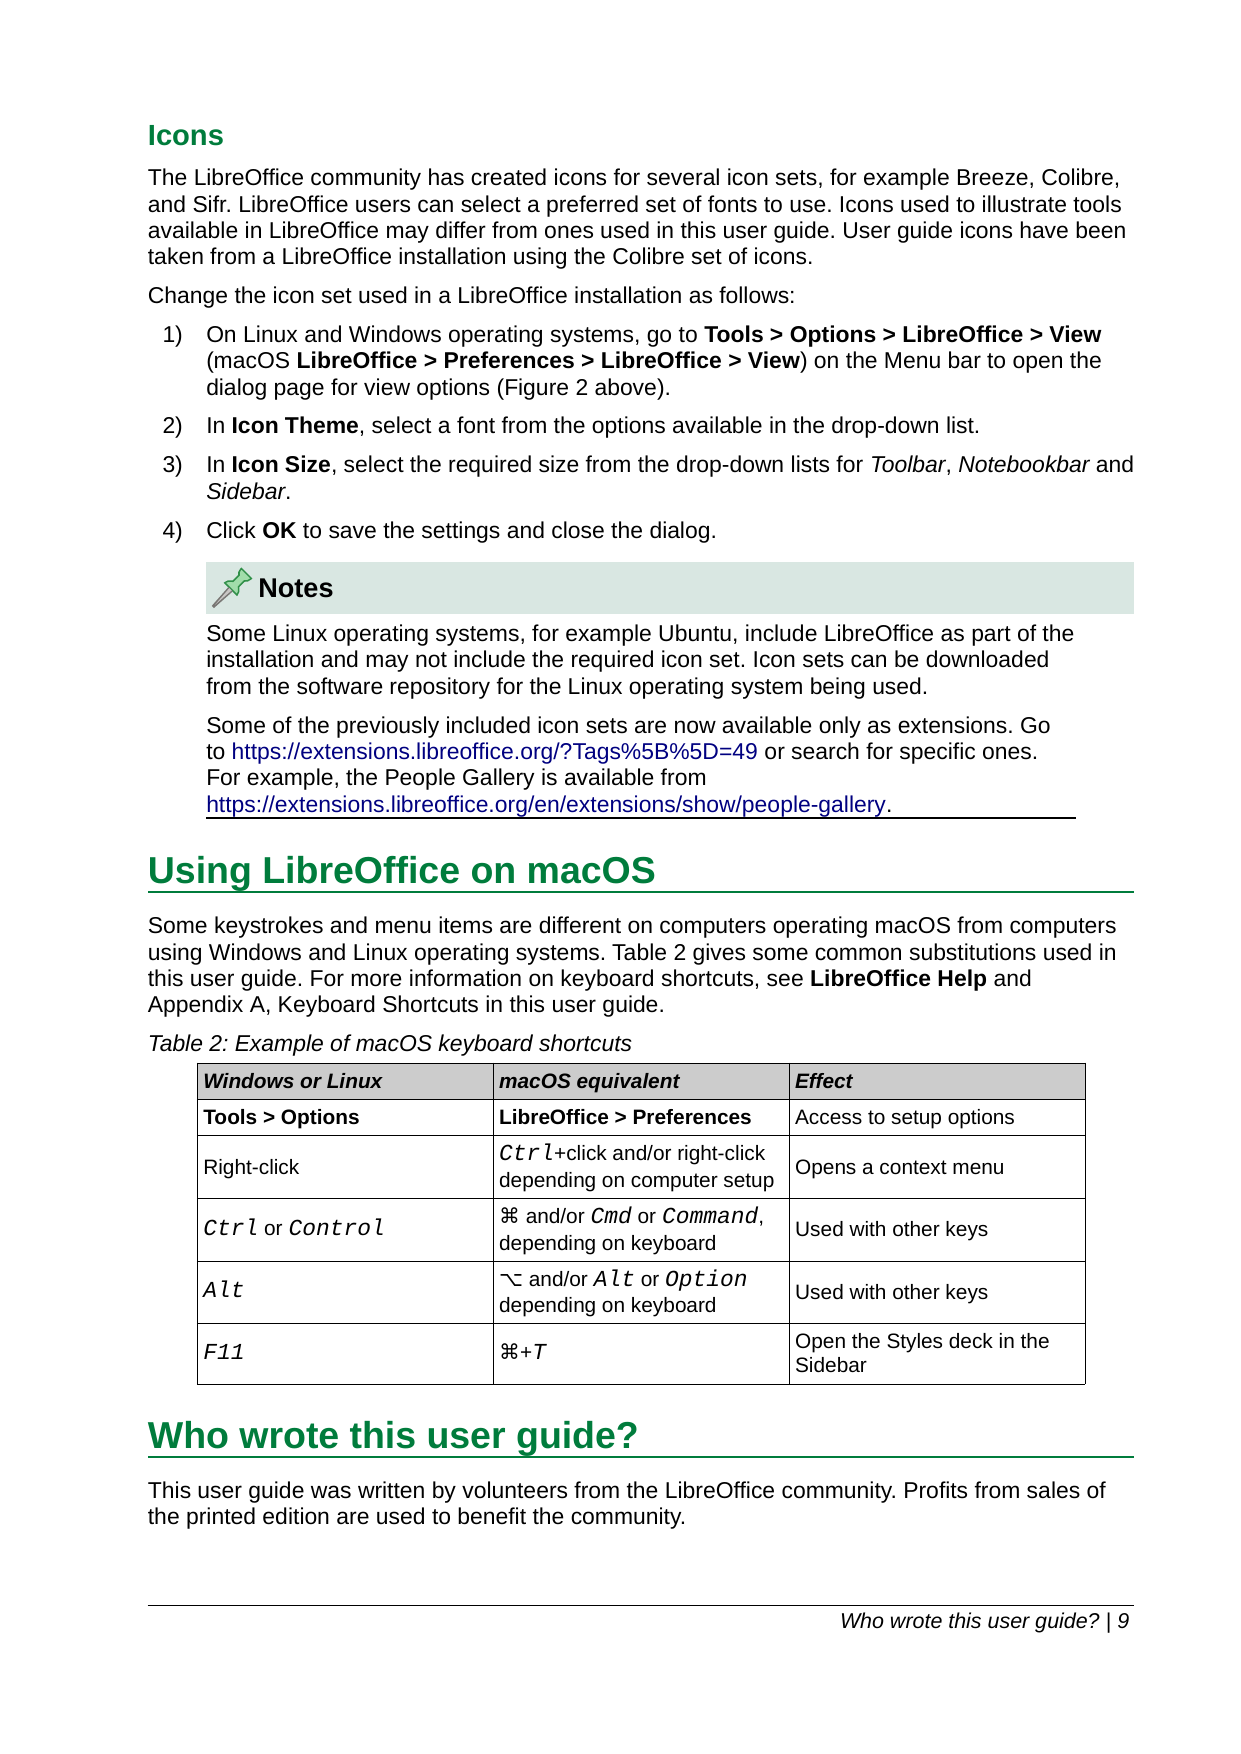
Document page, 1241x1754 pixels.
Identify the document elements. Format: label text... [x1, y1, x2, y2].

table_cell ⌥ and/or Alt or Option depending on keyboard [494, 1262, 789, 1323]
table_cell Opens a context menu [790, 1136, 1085, 1198]
list Change the icon set used in a LibreOffice installation as follows: [148, 282, 1134, 308]
table_cell Access to setup options [790, 1100, 1085, 1135]
table_header macOS equivalent [494, 1064, 789, 1099]
table_cell Ctrl or Control [198, 1199, 493, 1261]
subtitle Icons [148, 118, 1134, 152]
table_header Windows or Linux [198, 1064, 493, 1099]
table_cell F11 [198, 1324, 493, 1383]
table_cell ⌘ and/or Cmd or Command, depending on keyboard [494, 1199, 789, 1261]
table_cell ⌘+T [494, 1324, 789, 1383]
table_cell Tools > Options [198, 1100, 493, 1135]
table_cell Open the Styles deck in the Sidebar [790, 1324, 1085, 1383]
text Some Linux operating systems, for example Ubuntu, include LibreOffice as part of the installation and may not include the required icon set. Icon sets can be downloaded from the software repository for the Linux operating system being used. [206, 620, 1076, 699]
list In Icon Size, select the required size from the drop-down lists for Toolbar, Notebookbar and Sidebar. [162, 451, 1134, 504]
subtitle Using LibreOffice on macOS [148, 848, 1134, 891]
text Some keystrokes and menu items are different on computers operating macOS from computers using Windows and Linux operating systems. Table 2 gives some common substitutions used in this user guide. For more information on keyboard shortcuts, see LibreOffice Help and Appendix A, Keyboard Shortcuts in this user guide. [148, 912, 1134, 1018]
table_cell Alt [198, 1262, 493, 1323]
table_cell LibreOffice > Preferences [494, 1100, 789, 1135]
list Click OK to save the settings and close the dialog. [162, 517, 1134, 543]
text Table 2: Example of macOS keyboard shortcuts [148, 1030, 1134, 1056]
table_header Effect [790, 1064, 1085, 1099]
subtitle Who wrote this user guide? [148, 1413, 1134, 1456]
text This user guide was written by volunteers from the LibreOffice community. Profits from sales of the printed edition are used to benefit the community. [148, 1477, 1134, 1529]
text Some of the previously included icon sets are now available only as extensions. Go to https://extensions.libreoffice.org/?Tags%5B%5D=49 or search for specific ones. For example, the People Gallery is available from https://extensions.libreoffice.org/en/extensions/show/people-gallery. [206, 712, 1076, 817]
table_cell Ctrl+click and/or right-click depending on computer setup [494, 1136, 789, 1198]
table_cell Used with other keys [790, 1199, 1085, 1261]
table_cell Used with other keys [790, 1262, 1085, 1323]
list In Icon Theme, select a font from the options available in the drop-down list. [162, 412, 1134, 439]
list On Linux and Windows operating systems, go to Tools > Options > LibreOffice > View (macOS LibreOffice > Preferences > LibreOffice > View) on the Menu bar to open the dialog page for view options (Figure 2 above). [162, 321, 1134, 400]
subtitle Notes [206, 562, 1134, 614]
text The LibreOffice community has created icons for several icon sets, for example Breeze, Colibre, and Sifr. LibreOffice users can select a preferred set of fonts to use. Icons used to illustrate tools available in LibreOffice may differ from ones used in this user guide. User guide icons have been taken from a LibreOffice installation using the Colibre set of icons. [148, 164, 1134, 269]
table_cell Right-click [198, 1136, 493, 1198]
